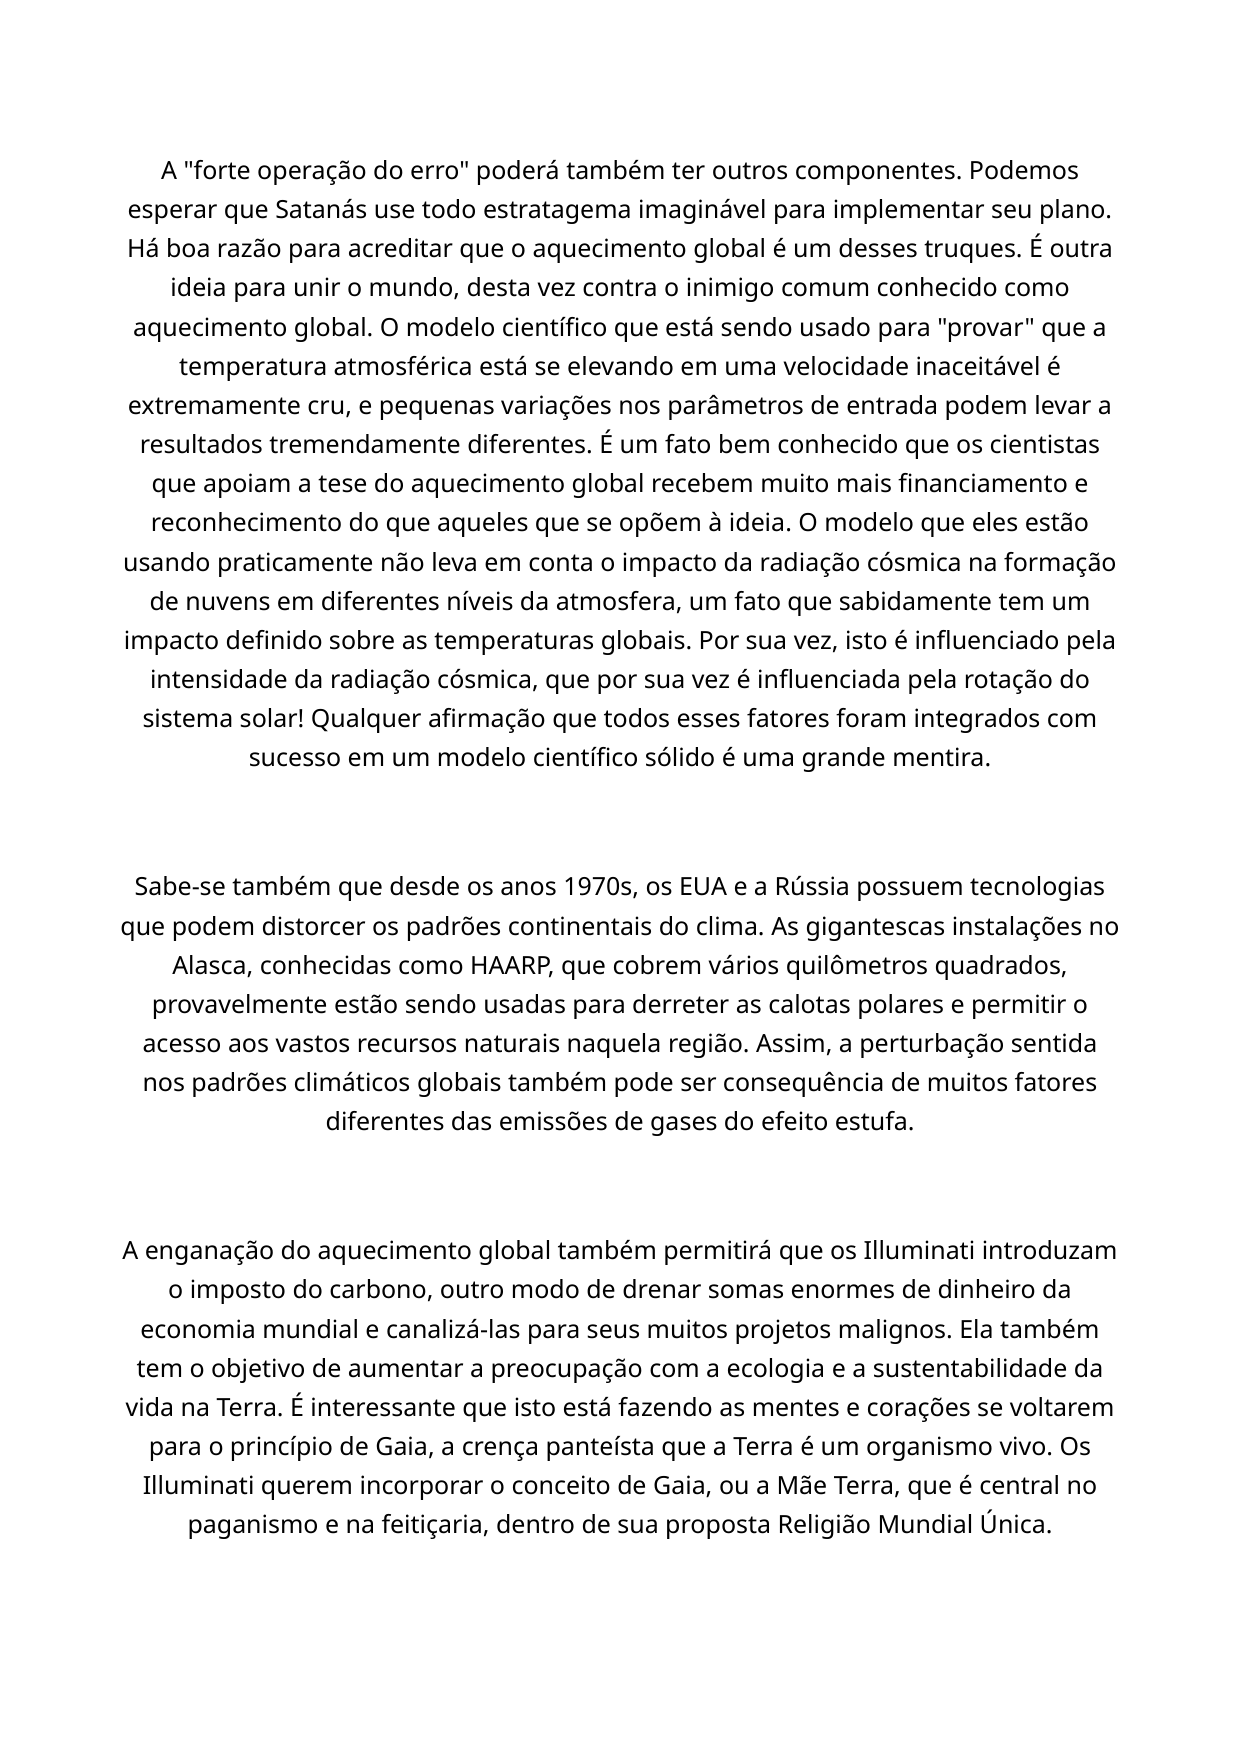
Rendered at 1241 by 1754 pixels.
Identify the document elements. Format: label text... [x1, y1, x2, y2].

text A "forte operação do erro" poderá também ter outros componentes. Podemos esperar que Satanás use todo estratagema imaginável para implementar seu plano. Há boa razão para acreditar que o aquecimento global é um desses truques. É outra ideia para unir o mundo, desta vez contra o inimigo comum conhecido como aquecimento global. O modelo científico que está sendo usado para "provar" que a temperatura atmosférica está se elevando em uma velocidade inaceitável é extremamente cru, e pequenas variações nos parâmetros de entrada podem levar a resultados tremendamente diferentes. É um fato bem conhecido que os cientistas que apoiam a tese do aquecimento global recebem muito mais financiamento e reconhecimento do que aqueles que se opõem à ideia. O modelo que eles estão usando praticamente não leva em conta o impacto da radiação cósmica na formação de nuvens em diferentes níveis da atmosfera, um fato que sabidamente tem um impacto definido sobre as temperaturas globais. Por sua vez, isto é influenciado pela intensidade da radiação cósmica, que por sua vez é influenciada pela rotação do sistema solar! Qualquer afirmação que todos esses fatores foram integrados com sucesso em um modelo científico sólido é uma grande mentira. [118, 153, 1122, 774]
text A enganação do aquecimento global também permitirá que os Illuminati introduzam o imposto do carbono, outro modo de drenar somas enormes de dinheiro da economia mundial e canalizá-las para seus muitos projetos malignos. Ela também tem o objetivo de aumentar a preocupação com a ecologia e a sustentabilidade da vida na Terra. É interessante que isto está fazendo as mentes e corações se voltarem para o princípio de Gaia, a crença panteísta que a Terra é um organismo vivo. Os Illuminati querem incorporar o conceito de Gaia, ou a Mãe Terra, que é central no paganismo e na feitiçaria, dentro de sua proposta Religião Mundial Única. [118, 1233, 1122, 1541]
text Sabe-se também que desde os anos 1970s, os EUA e a Rússia possuem tecnologias que podem distorcer os padrões continentais do clima. As gigantescas instalações no Alasca, conhecidas como HAARP, que cobrem vários quilômetros quadrados, provavelmente estão sendo usadas para derreter as calotas polares e permitir o acesso aos vastos recursos naturais naquela região. Assim, a perturbação sentida nos padrões climáticos globais também pode ser consequência de muitos fatores diferentes das emissões de gases do efeito estufa. [118, 869, 1122, 1138]
